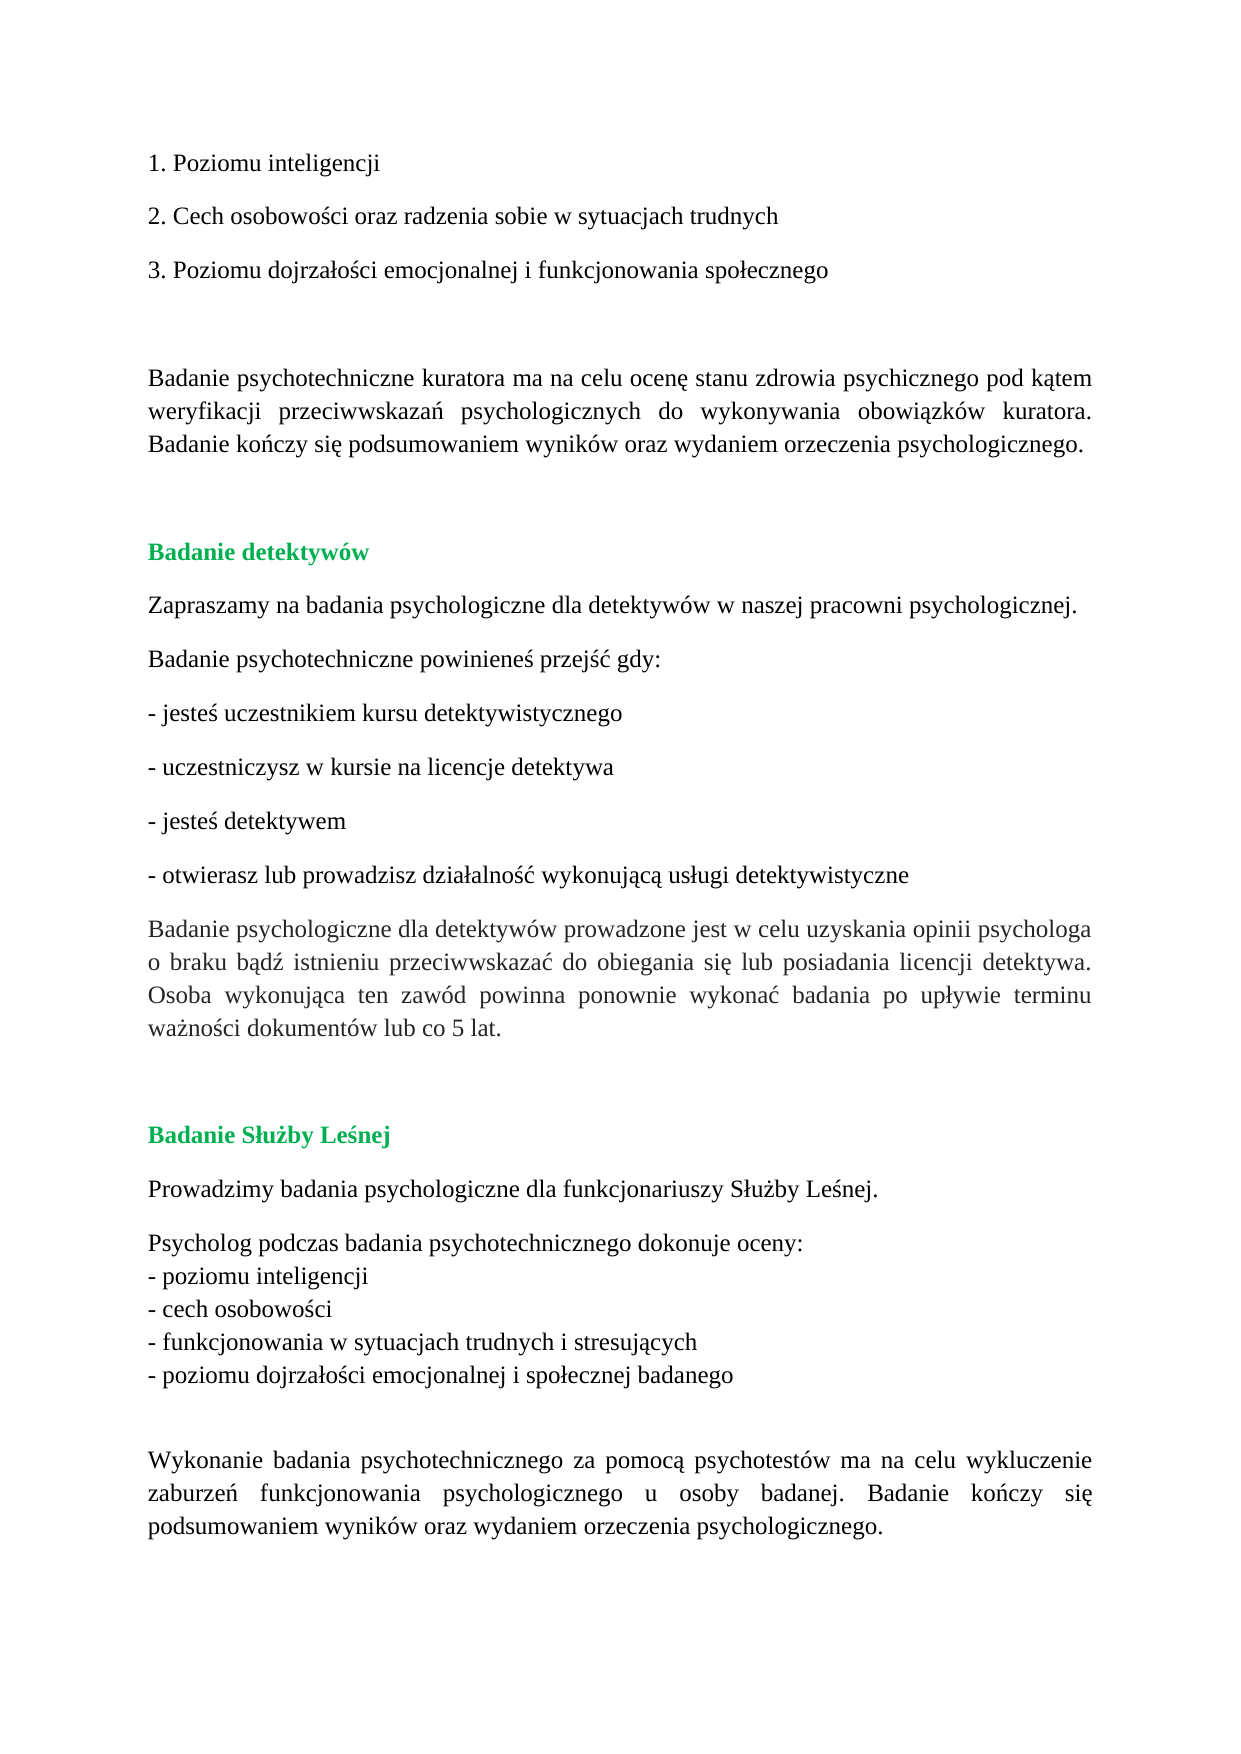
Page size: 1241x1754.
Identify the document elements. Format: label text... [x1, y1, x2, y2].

text 3. Poziomu dojrzałości emocjonalnej i funkcjonowania społecznego [148, 255, 1093, 284]
text - uczestniczysz w kursie na licencje detektywa [148, 752, 1093, 781]
text 1. Poziomu inteligencji [148, 148, 1093, 176]
text Badanie psychotechniczne kuratora ma na celu ocenę stanu zdrowia psychicznego pod kątem weryfikacji przeciwwskazań psychologicznych do wykonywania obowiązków kuratora. Badanie kończy się podsumowaniem wyników oraz wydaniem orzeczenia psychologicznego. [148, 363, 1093, 458]
text - cech osobowości [148, 1294, 1093, 1323]
text - funkcjonowania w sytuacjach trudnych i stresujących [148, 1327, 1093, 1356]
text - poziomu inteligencji [148, 1261, 1093, 1290]
text Wykonanie badania psychotechnicznego za pomocą psychotestów ma na celu wykluczenie zaburzeń funkcjonowania psychologicznego u osoby badanej. Badanie kończy się podsumowaniem wyników oraz wydaniem orzeczenia psychologicznego. [148, 1445, 1093, 1540]
text - jesteś uczestnikiem kursu detektywistycznego [148, 698, 1093, 727]
text Badanie detektywów [148, 537, 1093, 566]
text - jesteś detektywem [148, 806, 1093, 835]
text Badanie psychologiczne dla detektywów prowadzone jest w celu uzyskania opinii psychologa o braku bądź istnieniu przeciwwskazać do obiegania się lub posiadania licencji detektywa. Osoba wykonująca ten zawód powinna ponownie wykonać badania po upływie terminu ważności dokumentów lub co 5 lat. [148, 914, 1093, 1042]
text Badanie Służby Leśnej [148, 1121, 1093, 1149]
text Badanie psychotechniczne powinieneś przejść gdy: [148, 644, 1093, 673]
text Psycholog podczas badania psychotechnicznego dokonuje oceny: [148, 1228, 1093, 1257]
text Zapraszamy na badania psychologiczne dla detektywów w naszej pracowni psychologicznej. [148, 591, 1093, 619]
text - poziomu dojrzałości emocjonalnej i społecznej badanego [148, 1360, 1093, 1389]
text Prowadzimy badania psychologiczne dla funkcjonariuszy Służby Leśnej. [148, 1174, 1093, 1203]
text - otwierasz lub prowadzisz działalność wykonującą usługi detektywistyczne [148, 860, 1093, 889]
text 2. Cech osobowości oraz radzenia sobie w sytuacjach trudnych [148, 201, 1093, 230]
